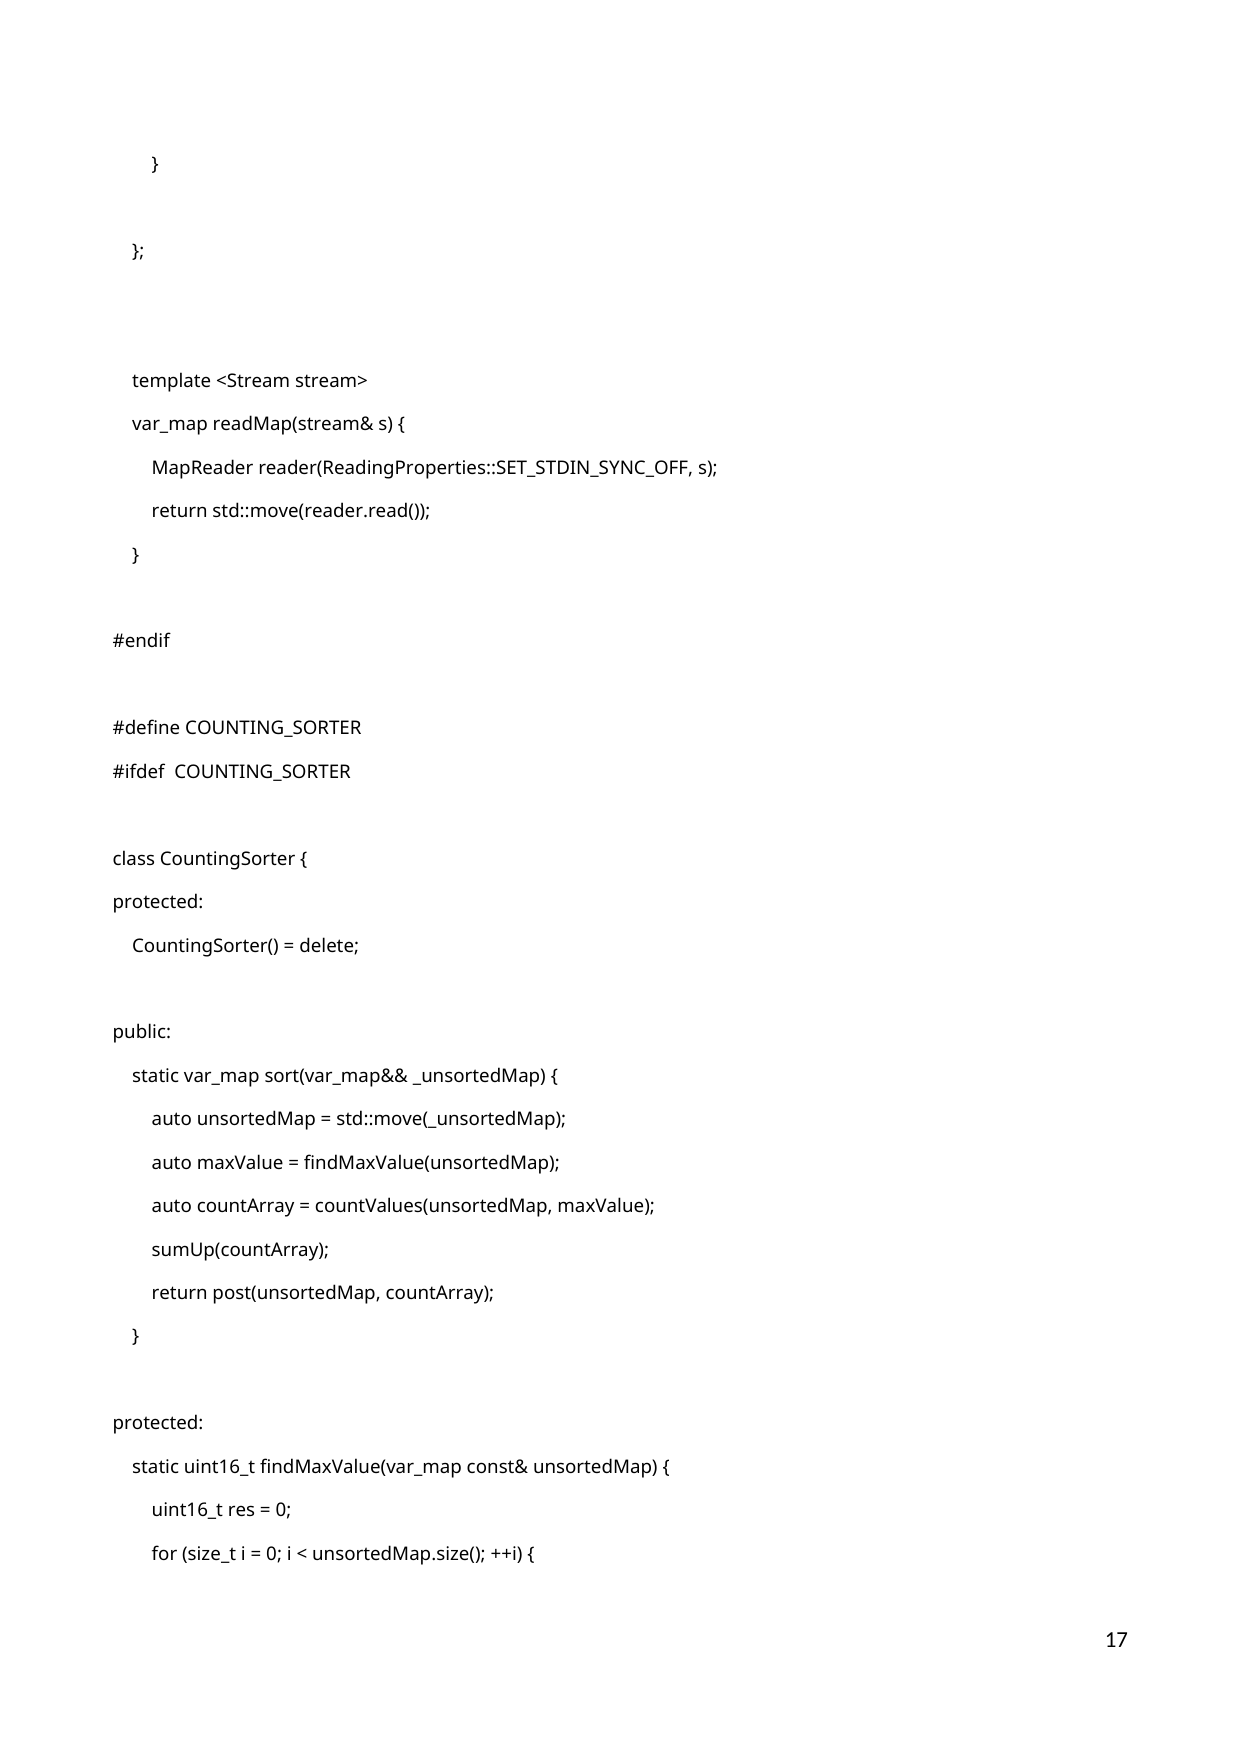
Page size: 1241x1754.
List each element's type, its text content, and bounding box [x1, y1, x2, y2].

text protected: [112, 1410, 1128, 1435]
text #endif [112, 628, 1128, 653]
text var_map readMap(stream& s) { [112, 411, 1128, 436]
text auto maxValue = findMaxValue(unsortedMap); [112, 1149, 1128, 1174]
text #ifdef COUNTING_SORTER [112, 758, 1128, 784]
text static var_map sort(var_map&& _unsortedMap) { [112, 1062, 1128, 1088]
text } [112, 1323, 1128, 1348]
text return std::move(reader.read()); [112, 497, 1128, 523]
text protected: [112, 888, 1128, 914]
text public: [112, 1019, 1128, 1044]
text uint16_t res = 0; [112, 1497, 1128, 1522]
text }; [112, 237, 1128, 262]
text class CountingSorter { [112, 845, 1128, 871]
text for (size_t i = 0; i < unsortedMap.size(); ++i) { [112, 1540, 1128, 1566]
text #define COUNTING_SORTER [112, 715, 1128, 740]
text sumUp(countArray); [112, 1236, 1128, 1261]
text static uint16_t findMaxValue(var_map const& unsortedMap) { [112, 1453, 1128, 1479]
text CountingSorter() = delete; [112, 932, 1128, 957]
text auto unsortedMap = std::move(_unsortedMap); [112, 1106, 1128, 1131]
text } [112, 150, 1128, 176]
text auto countArray = countValues(unsortedMap, maxValue); [112, 1192, 1128, 1218]
text return post(unsortedMap, countArray); [112, 1279, 1128, 1305]
text MapReader reader(ReadingProperties::SET_STDIN_SYNC_OFF, s); [112, 454, 1128, 479]
text template <Stream stream> [112, 367, 1128, 393]
text } [112, 541, 1128, 566]
